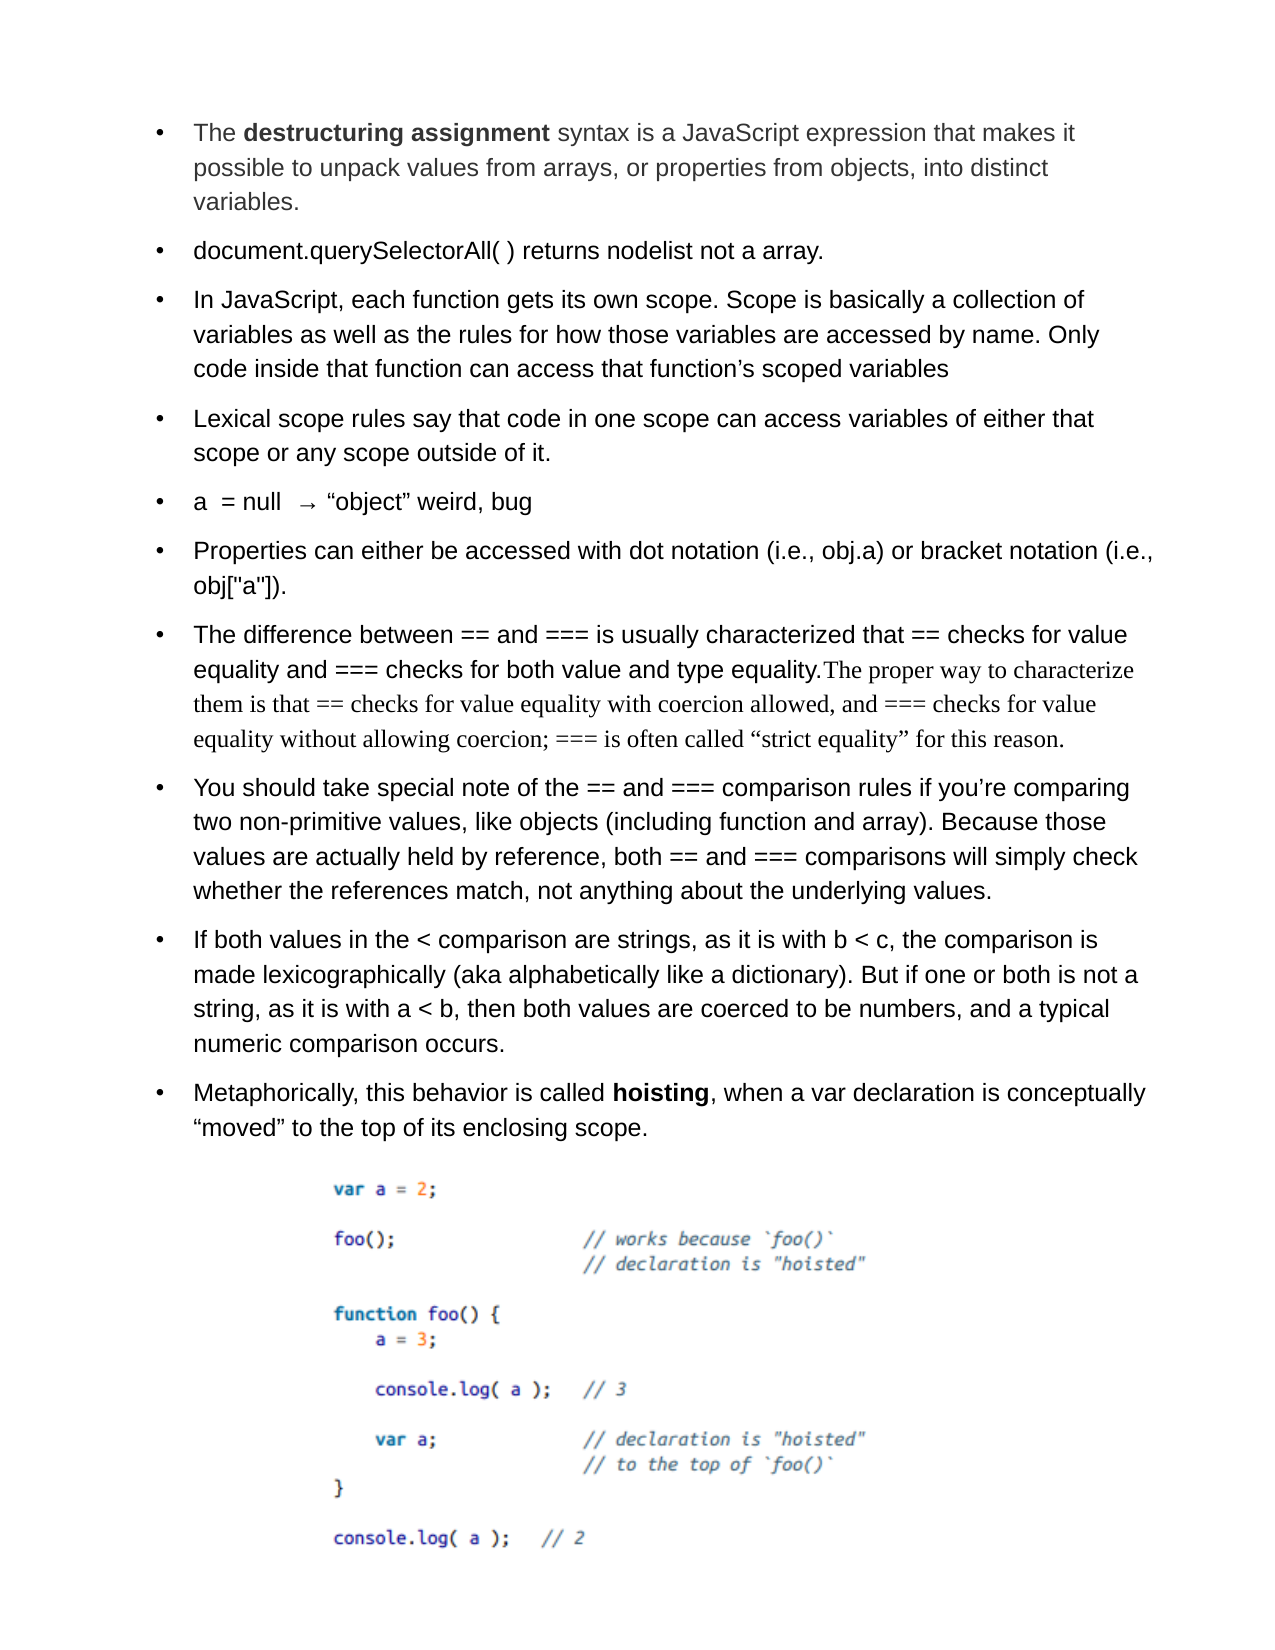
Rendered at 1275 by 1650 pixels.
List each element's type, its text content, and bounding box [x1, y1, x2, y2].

picture [279, 1161, 996, 1571]
list Lexical scope rules say that code in one scope can access variables of either that scope or any scope outside of it. [156, 403, 1157, 467]
list If both values in the < comparison are strings, as it is with b < c, the comparison is made lexicographically (aka alphabetically like a dictionary). But if one or both is not a string, as it is with a < b, then both values are coerced to be numbers, and a typical numeric comparison occurs. [156, 925, 1157, 1058]
list a = null → “object” weird, bug [156, 487, 1157, 516]
list The difference between == and === is usually characterized that == checks for value equality and === checks for both value and type equality.The proper way to characterize them is that == checks for value equality with coercion allowed, and === checks for value equality without allowing coercion; === is often called “strict equality” for this reason. [156, 620, 1157, 752]
list In JavaScript, each function gets its own scope. Scope is basically a collection of variables as well as the rules for how those variables are accessed by name. Only code inside that function can access that function’s scoped variables [156, 285, 1157, 383]
list The destructuring assignment syntax is a JavaScript expression that makes it possible to unpack values from arrays, or properties from objects, into distinct variables. [156, 118, 1157, 216]
list Properties can either be accessed with dot notation (i.e., obj.a) or bracket notation (i.e., obj["a"]). [156, 536, 1157, 600]
list document.querySelectorAll( ) returns nodelist not a array. [156, 236, 1157, 265]
list Metaphorically, this behavior is called hoisting, when a var declaration is conceptually “moved” to the top of its enclosing scope. [156, 1078, 1157, 1141]
list You should take special note of the == and === comparison rules if you’re comparing two non-primitive values, like objects (including function and array). Because those values are actually held by reference, both == and === comparisons will simply check whether the references match, not anything about the underlying values. [156, 773, 1157, 905]
